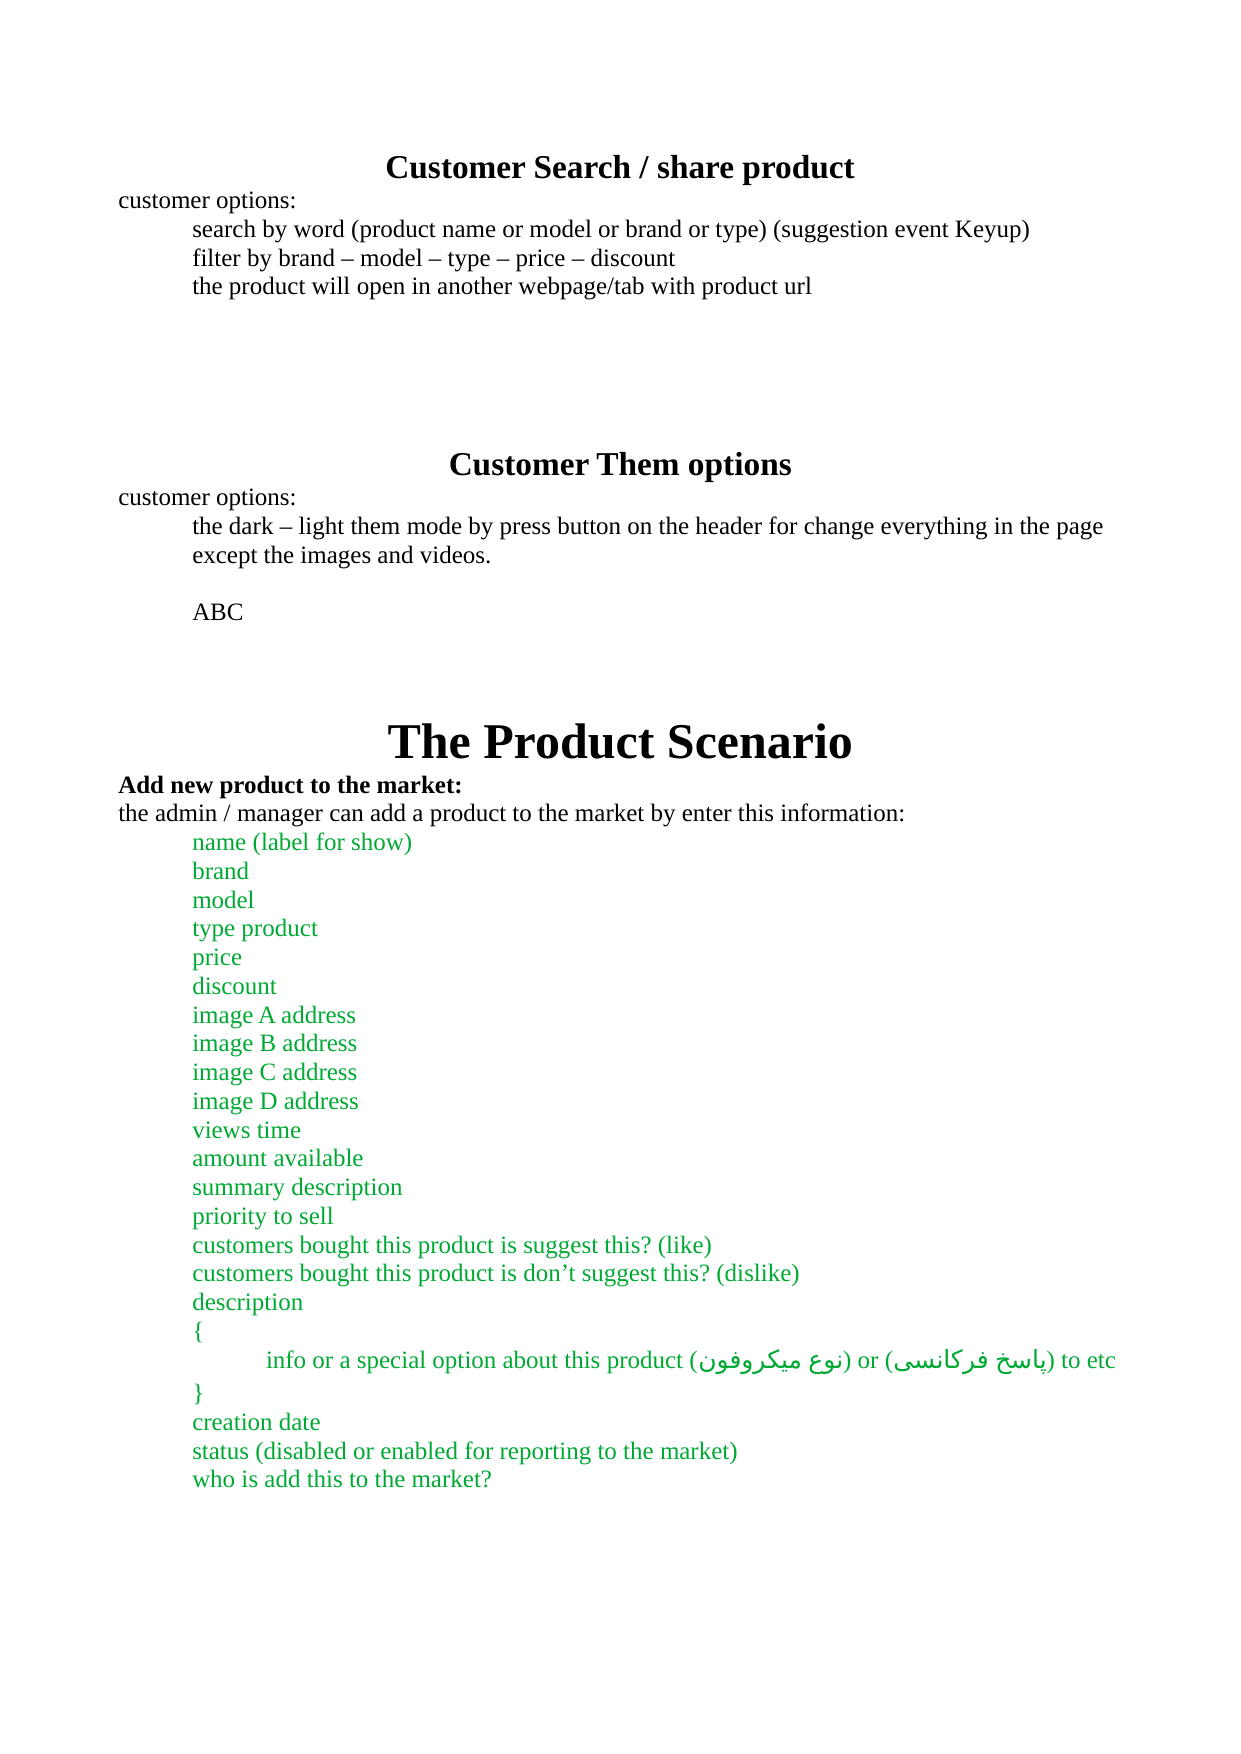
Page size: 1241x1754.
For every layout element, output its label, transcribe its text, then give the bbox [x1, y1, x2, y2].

text image A address [118, 1000, 1122, 1028]
text { [118, 1316, 1122, 1345]
text search by word (product name or model or brand or type) (suggestion event Keyup) [118, 214, 1122, 243]
text amount available [118, 1143, 1122, 1172]
text price [118, 942, 1122, 971]
text } [118, 1378, 1122, 1407]
text brand [118, 856, 1122, 885]
text filter by brand – model – type – price – discount [118, 243, 1122, 271]
text customer options: [118, 185, 1122, 214]
text creation date [118, 1407, 1122, 1436]
text model [118, 885, 1122, 913]
text the admin / manager can add a product to the market by enter this information: [118, 798, 1122, 827]
text type product [118, 913, 1122, 942]
text image C address [118, 1057, 1122, 1086]
text who is add this to the market? [118, 1464, 1122, 1493]
text the product will open in another webpage/tab with product url [118, 271, 1122, 300]
text status (disabled or enabled for reporting to the market) [118, 1436, 1122, 1464]
text summary description [118, 1172, 1122, 1201]
text views time [118, 1115, 1122, 1143]
text Customer Search / share product [118, 147, 1122, 185]
text description [118, 1287, 1122, 1316]
text ABC [118, 597, 1122, 626]
text customer options: [118, 482, 1122, 511]
text customers bought this product is suggest this? (like) [118, 1230, 1122, 1258]
text except the images and videos. [118, 540, 1122, 568]
text Add new product to the market: [118, 770, 1122, 798]
text name (label for show) [118, 827, 1122, 856]
text The Product Scenario [118, 712, 1122, 770]
text the dark – light them mode by press button on the header for change everything in the page [118, 511, 1122, 540]
text priority to sell [118, 1201, 1122, 1230]
text image D address [118, 1086, 1122, 1115]
text discount [118, 971, 1122, 1000]
text image B address [118, 1028, 1122, 1057]
text info or a special option about this product (نوع میکروفون) or (پاسخ فرکانسی) to etc [118, 1345, 1122, 1378]
text customers bought this product is don’t suggest this? (dislike) [118, 1258, 1122, 1287]
text Customer Them options [118, 444, 1122, 482]
